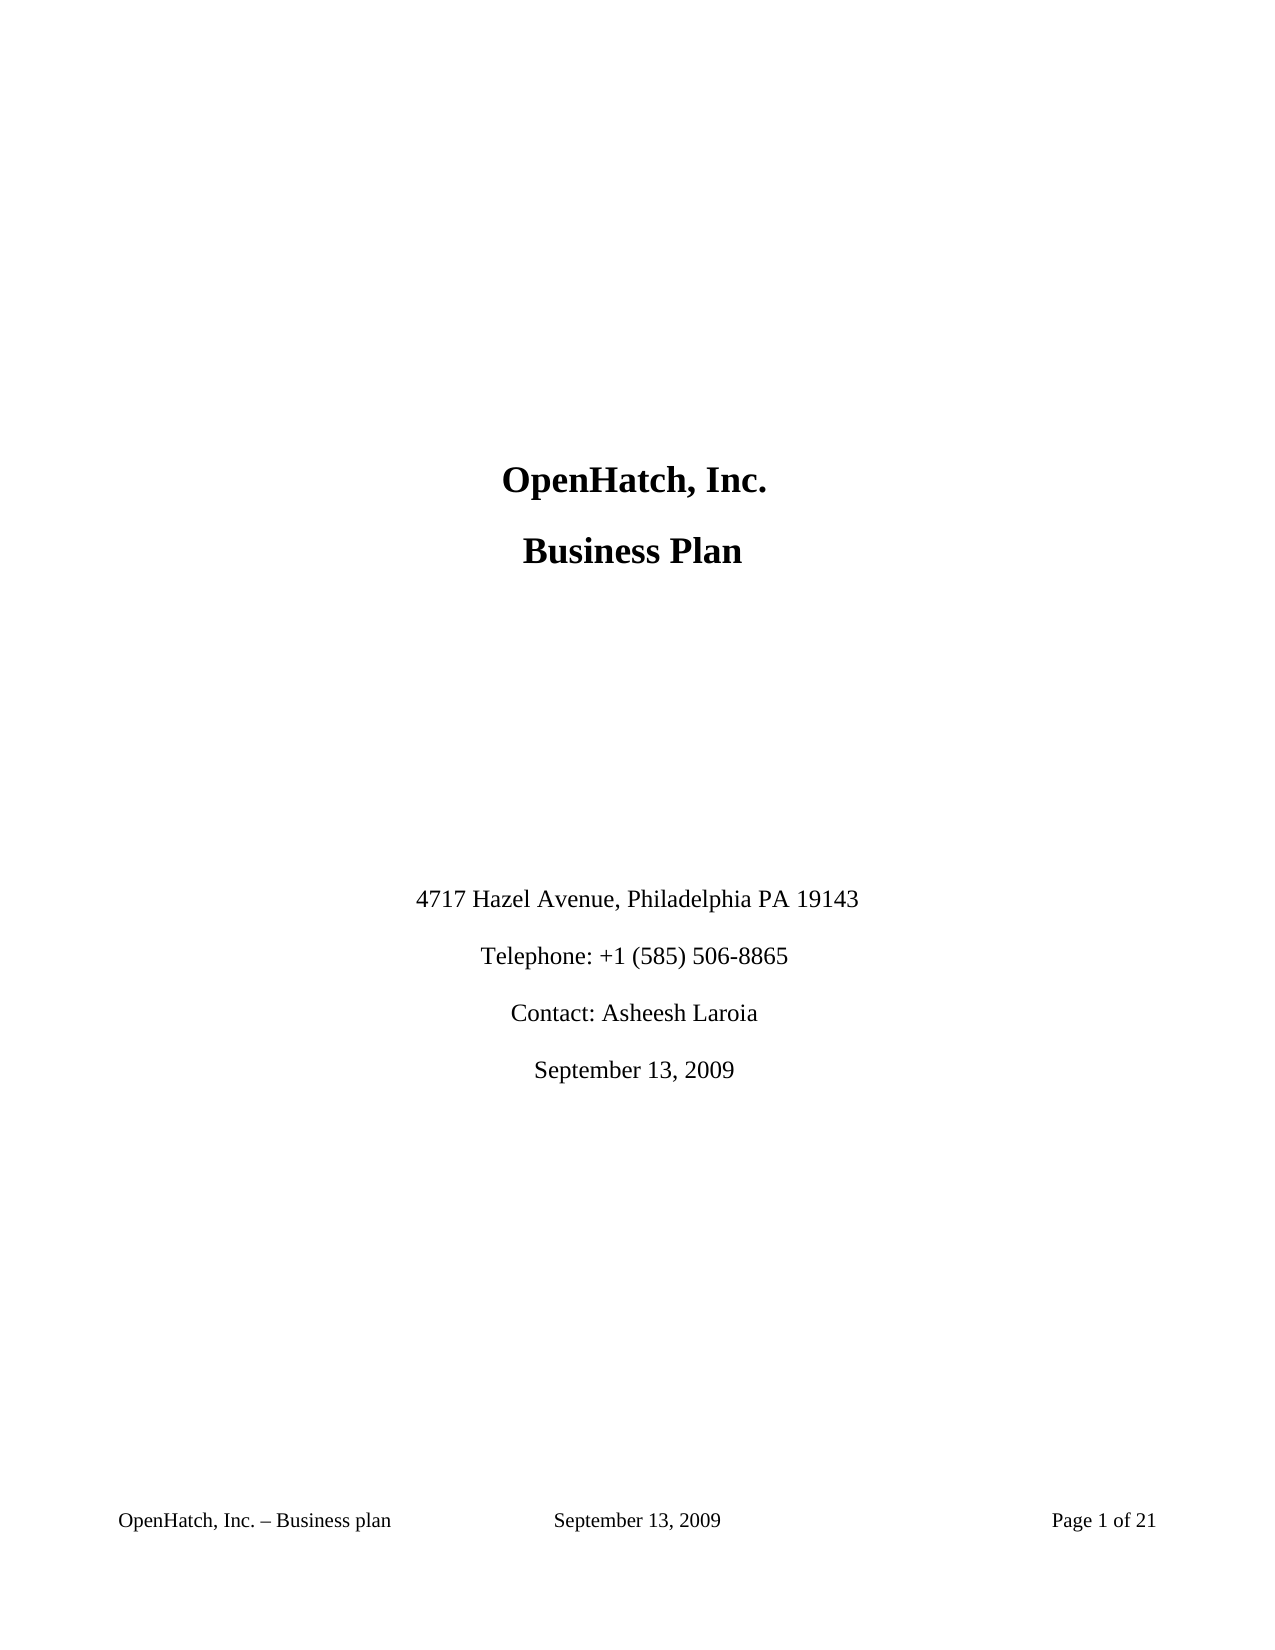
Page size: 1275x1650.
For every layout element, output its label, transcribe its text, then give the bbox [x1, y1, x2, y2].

text OpenHatch, Inc. [118, 459, 1156, 501]
subtitle Business Plan [118, 530, 1156, 572]
text Telephone: +1 (585) 506-8865 [118, 942, 1156, 970]
text September 13, 2009 [118, 1056, 1156, 1083]
text Contact: Asheesh Laroia [118, 999, 1156, 1027]
text 4717 Hazel Avenue, Philadelphia PA 19143 [118, 885, 1156, 913]
